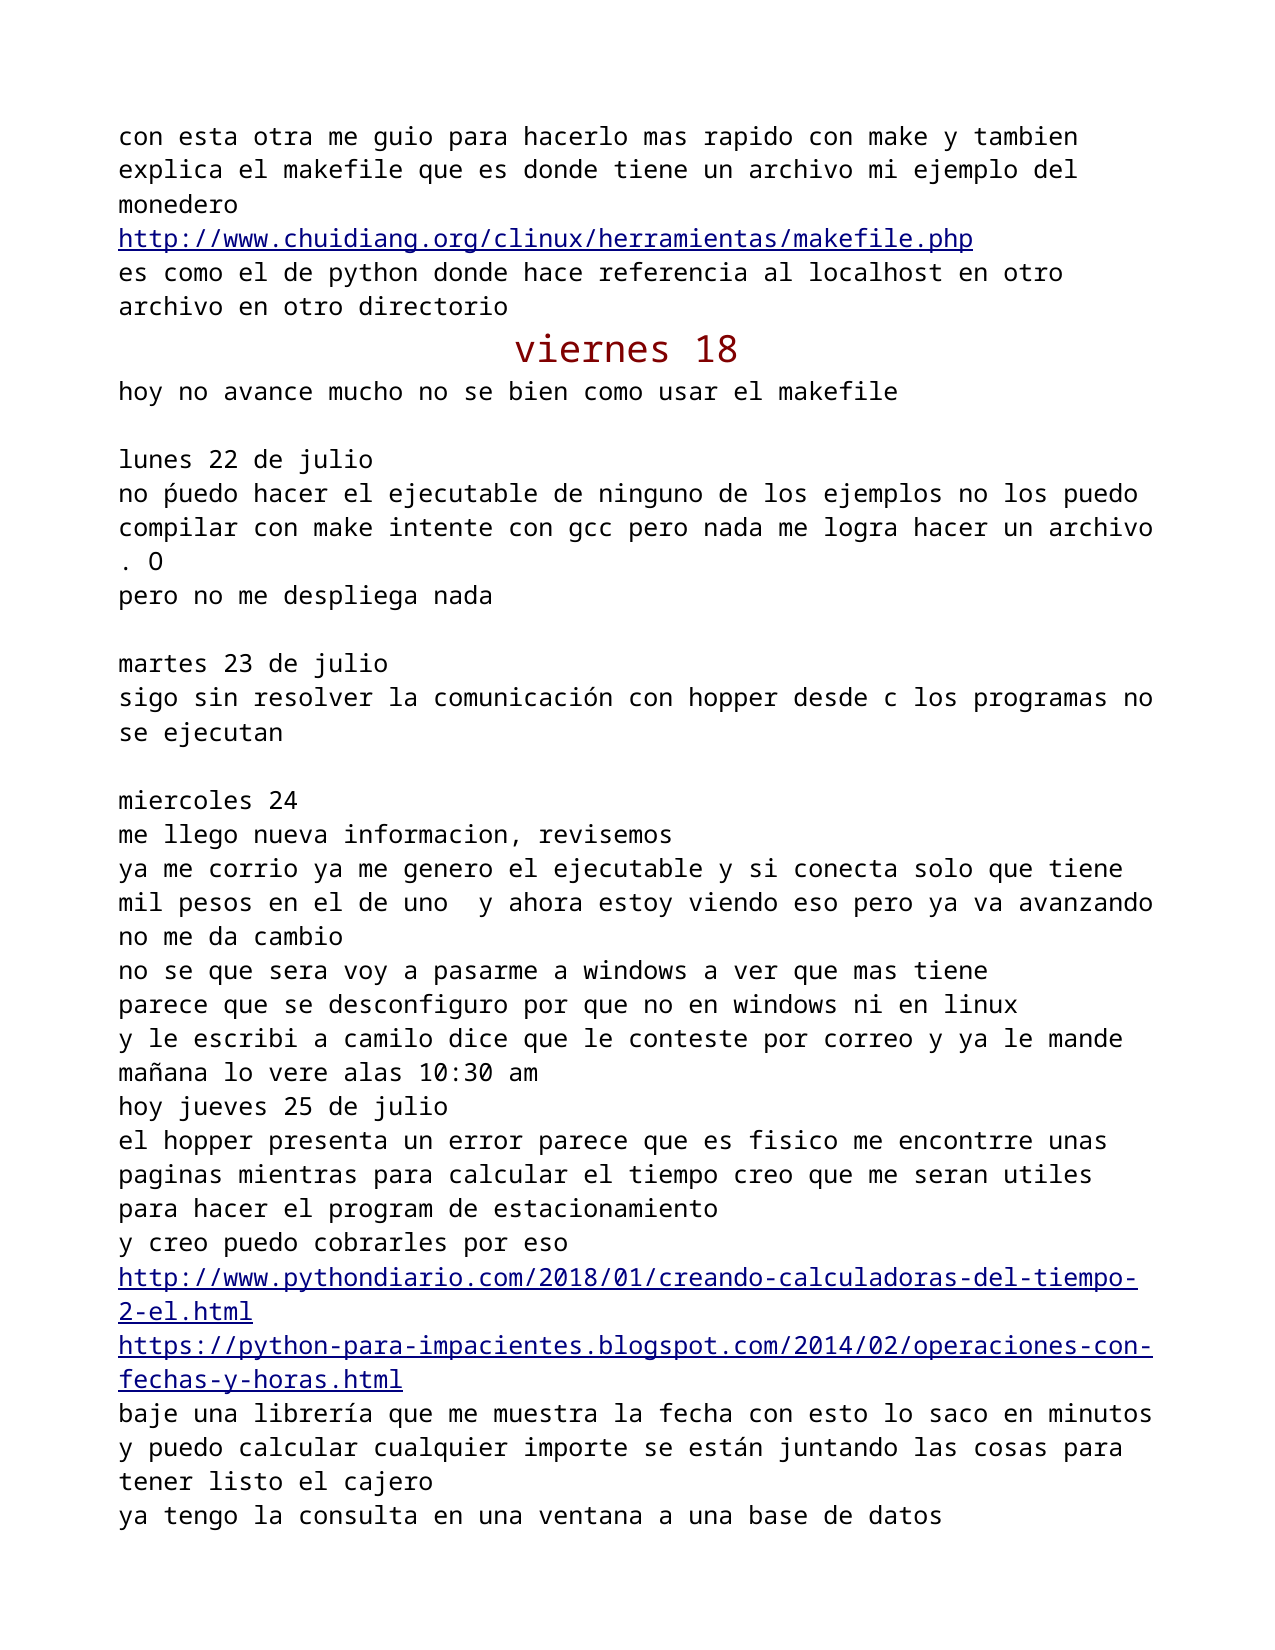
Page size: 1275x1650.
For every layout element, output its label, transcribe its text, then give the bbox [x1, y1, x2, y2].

text no me da cambio [118, 918, 1157, 953]
text y le escribi a camilo dice que le conteste por correo y ya le mande mañana lo vere alas 10:30 am [118, 1021, 1157, 1089]
text lunes 22 de julio [118, 442, 1157, 476]
text y creo puedo cobrarles por eso [118, 1225, 1157, 1259]
text con esta otra me guio para hacerlo mas rapido con make y tambien explica el makefile que es donde tiene un archivo mi ejemplo del monedero [118, 118, 1157, 220]
text miercoles 24 [118, 782, 1157, 816]
text el hopper presenta un error parece que es fisico me encontrre unas paginas mientras para calcular el tiempo creo que me seran utiles para hacer el program de estacionamiento [118, 1123, 1157, 1225]
text sigo sin resolver la comunicación con hopper desde c los programas no se ejecutan [118, 680, 1157, 748]
text hoy jueves 25 de julio [118, 1089, 1157, 1123]
text no ṕuedo hacer el ejecutable de ninguno de los ejemplos no los puedo compilar con make intente con gcc pero nada me logra hacer un archivo . O [118, 476, 1157, 578]
text es como el de python donde hace referencia al localhost en otro archivo en otro directorio [118, 254, 1157, 322]
text no se que sera voy a pasarme a windows a ver que mas tiene [118, 953, 1157, 987]
text http://www.chuidiang.org/clinux/herramientas/makefile.php [118, 220, 1157, 254]
text martes 23 de julio [118, 646, 1157, 680]
text pero no me despliega nada [118, 578, 1157, 612]
text viernes 18 [118, 322, 1157, 373]
text https://python-para-impacientes.blogspot.com/2014/02/operaciones-con-fechas-y-horas.html [118, 1327, 1157, 1395]
text hoy no avance mucho no se bien como usar el makefile [118, 373, 1157, 408]
text ya tengo la consulta en una ventana a una base de datos [118, 1498, 1157, 1532]
text parece que se desconfiguro por que no en windows ni en linux [118, 987, 1157, 1021]
text http://www.pythondiario.com/2018/01/creando-calculadoras-del-tiempo-2-el.html [118, 1259, 1157, 1327]
text me llego nueva informacion, revisemos [118, 816, 1157, 850]
text ya me corrio ya me genero el ejecutable y si conecta solo que tiene mil pesos en el de uno y ahora estoy viendo eso pero ya va avanzando [118, 850, 1157, 918]
text baje una librería que me muestra la fecha con esto lo saco en minutos y puedo calcular cualquier importe se están juntando las cosas para tener listo el cajero [118, 1395, 1157, 1498]
